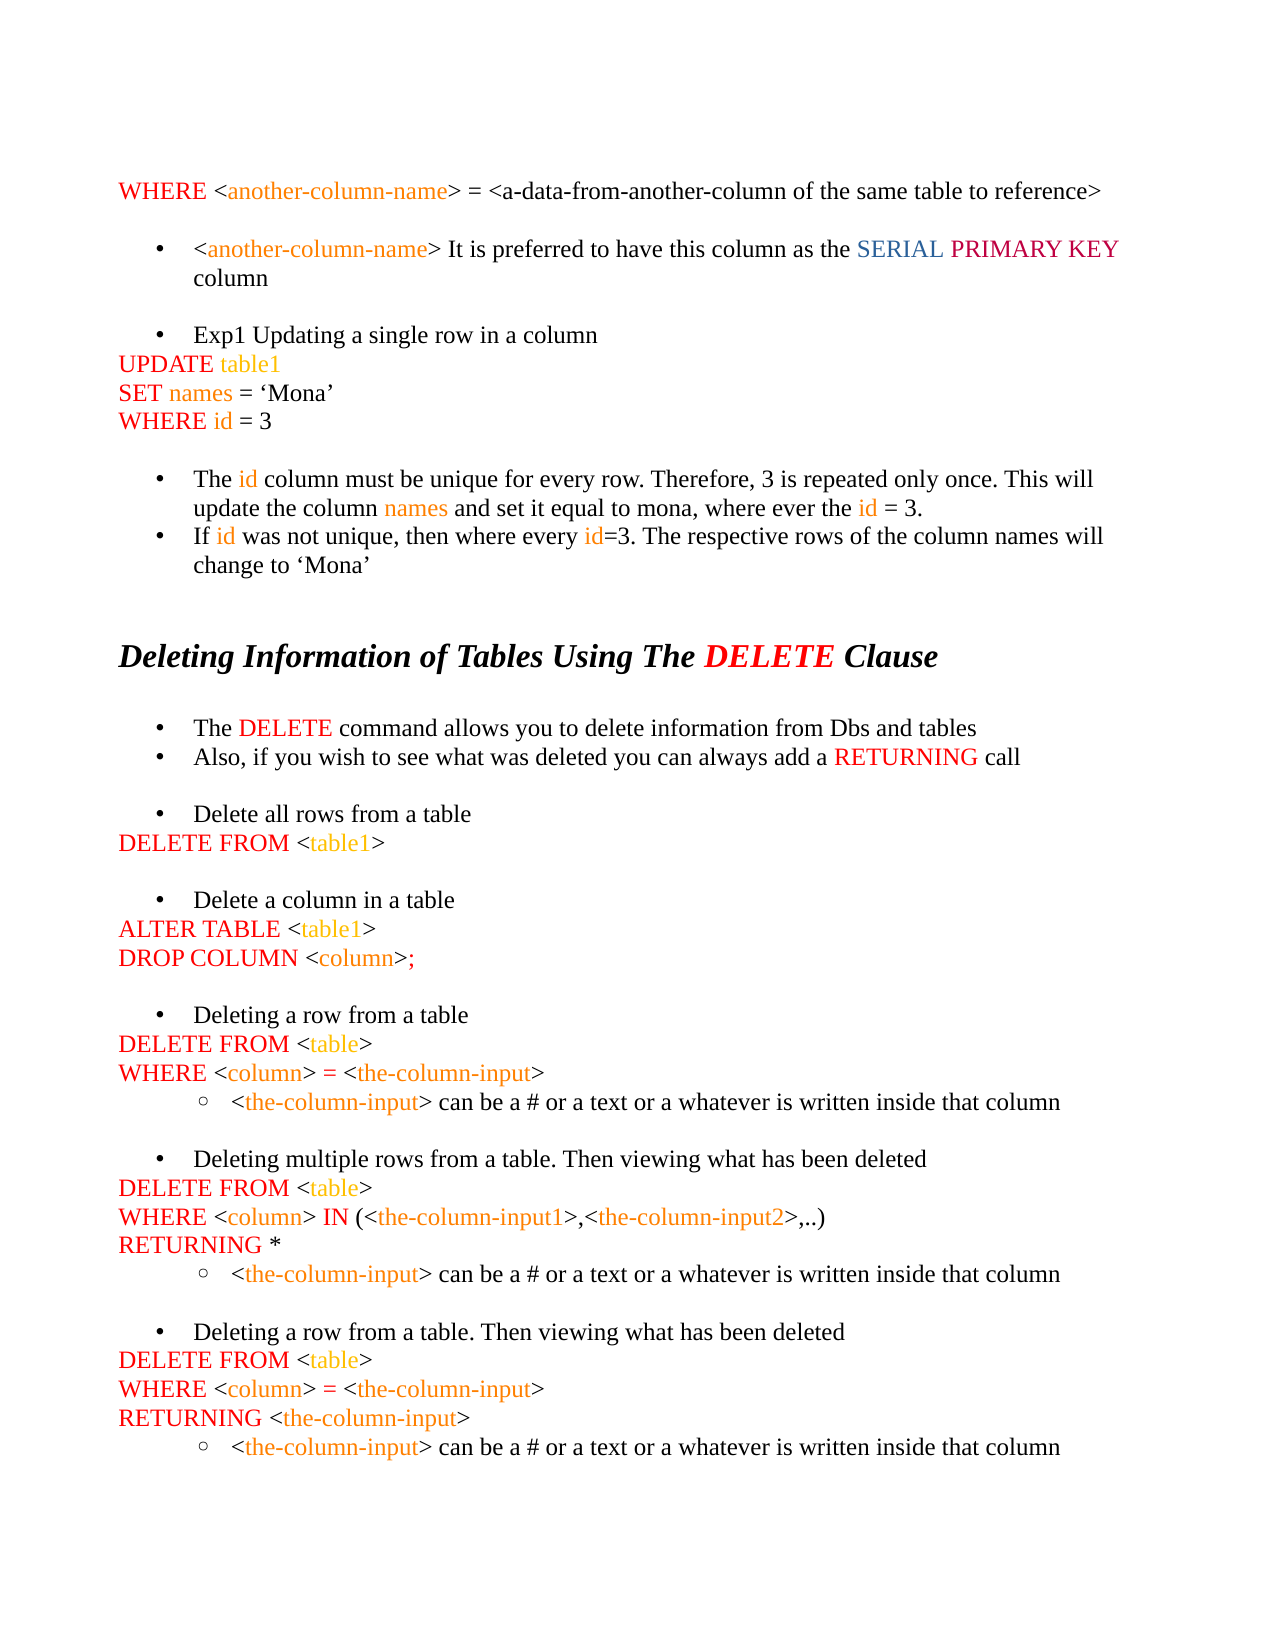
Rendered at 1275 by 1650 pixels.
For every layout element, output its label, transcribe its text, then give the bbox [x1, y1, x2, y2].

list Deleting a row from a table [156, 1001, 1157, 1029]
list The id column must be unique for every row. Therefore, 3 is repeated only once. This will update the column names and set it equal to mona, where ever the id = 3. [156, 464, 1157, 521]
text DELETE FROM <table1> [118, 828, 1157, 857]
text WHERE id = 3 [118, 406, 1157, 435]
text DROP COLUMN <column>; [118, 943, 1157, 972]
list Deleting a row from a table. Then viewing what has been deleted [156, 1317, 1157, 1346]
list Delete all rows from a table [156, 799, 1157, 828]
list Deleting multiple rows from a table. Then viewing what has been deleted [156, 1144, 1157, 1173]
text WHERE <column> = <the-column-input> [118, 1058, 1157, 1087]
list Also, if you wish to see what was deleted you can always add a RETURNING call [156, 742, 1157, 771]
text RETURNING * [118, 1231, 1157, 1259]
list <the-column-input> can be a # or a text or a whatever is written inside that column [193, 1259, 1157, 1288]
text DELETE FROM <table> [118, 1029, 1157, 1058]
list <the-column-input> can be a # or a text or a whatever is written inside that column [193, 1087, 1157, 1116]
list If id was not unique, then where every id=3. The respective rows of the column names will change to ‘Mona’ [156, 521, 1157, 579]
text RETURNING <the-column-input> [118, 1403, 1157, 1432]
text DELETE FROM <table> [118, 1346, 1157, 1374]
text SET names = ‘Mona’ [118, 378, 1157, 406]
text UPDATE table1 [118, 349, 1157, 378]
list <another-column-name> It is preferred to have this column as the SERIAL PRIMARY KEY column [156, 234, 1157, 291]
text Deleting Information of Tables Using The DELETE Clause [118, 636, 1157, 675]
list Delete a column in a table [156, 886, 1157, 914]
text WHERE <column> = <the-column-input> [118, 1374, 1157, 1403]
text WHERE <column> IN (<the-column-input1>,<the-column-input2>,..) [118, 1202, 1157, 1231]
text ALTER TABLE <table1> [118, 914, 1157, 943]
text DELETE FROM <table> [118, 1173, 1157, 1202]
list Exp1 Updating a single row in a column [156, 320, 1157, 349]
list The DELETE command allows you to delete information from Dbs and tables [156, 713, 1157, 742]
list <the-column-input> can be a # or a text or a whatever is written inside that column [193, 1432, 1157, 1461]
text WHERE <another-column-name> = <a-data-from-another-column of the same table to reference> [118, 176, 1157, 205]
